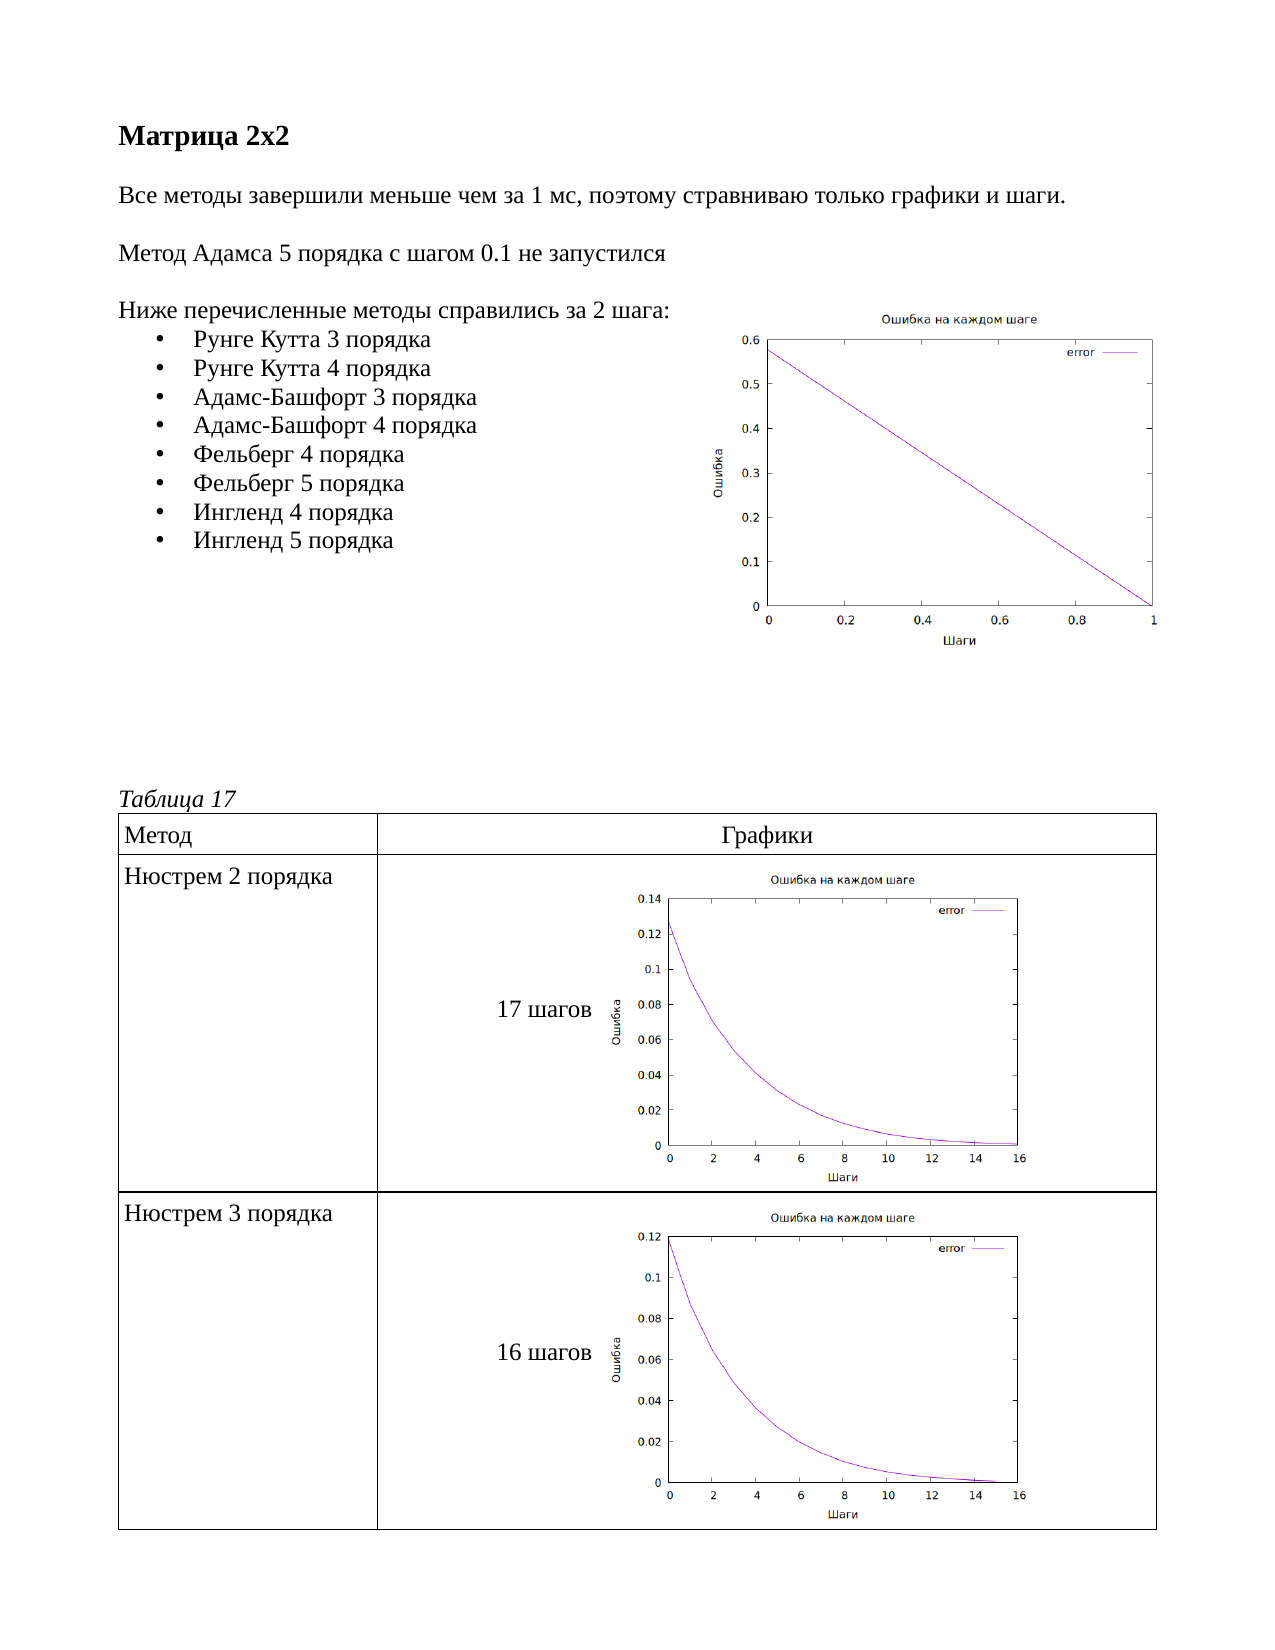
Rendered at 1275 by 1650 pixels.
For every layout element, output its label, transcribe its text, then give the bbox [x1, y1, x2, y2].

text Метод Адамса 5 порядка с шагом 0.1 не запустился [118, 238, 1157, 267]
picture [705, 298, 1174, 650]
list Рунге Кутта 3 порядка [156, 324, 705, 353]
table_cell 17 шагов [378, 855, 1156, 1191]
list Ингленд 5 порядка [156, 525, 705, 554]
table_cell 16 шагов [378, 1193, 1156, 1529]
table_cell Нюстрем 2 порядка [119, 855, 377, 1191]
table_header Графики [378, 814, 1156, 854]
list Адамс-Башфорт 4 порядка [156, 410, 705, 439]
table_cell Нюстрем 3 порядка [119, 1193, 377, 1529]
list Ингленд 4 порядка [156, 497, 705, 525]
list Рунге Кутта 4 порядка [156, 353, 705, 382]
text Матрица 2х2 [118, 118, 1157, 152]
list Адамс-Башфорт 3 порядка [156, 382, 705, 410]
picture [604, 1198, 1038, 1523]
table_header Метод [119, 814, 377, 854]
text Все методы завершили меньше чем за 1 мс, поэтому стравниваю только графики и шаги. [118, 180, 1157, 209]
list Фельберг 5 порядка [156, 468, 705, 497]
text Таблица 17 [118, 784, 1157, 813]
list Фельберг 4 порядка [156, 439, 705, 468]
picture [604, 861, 1038, 1186]
text Ниже перечисленные методы справились за 2 шага: [118, 295, 1157, 324]
